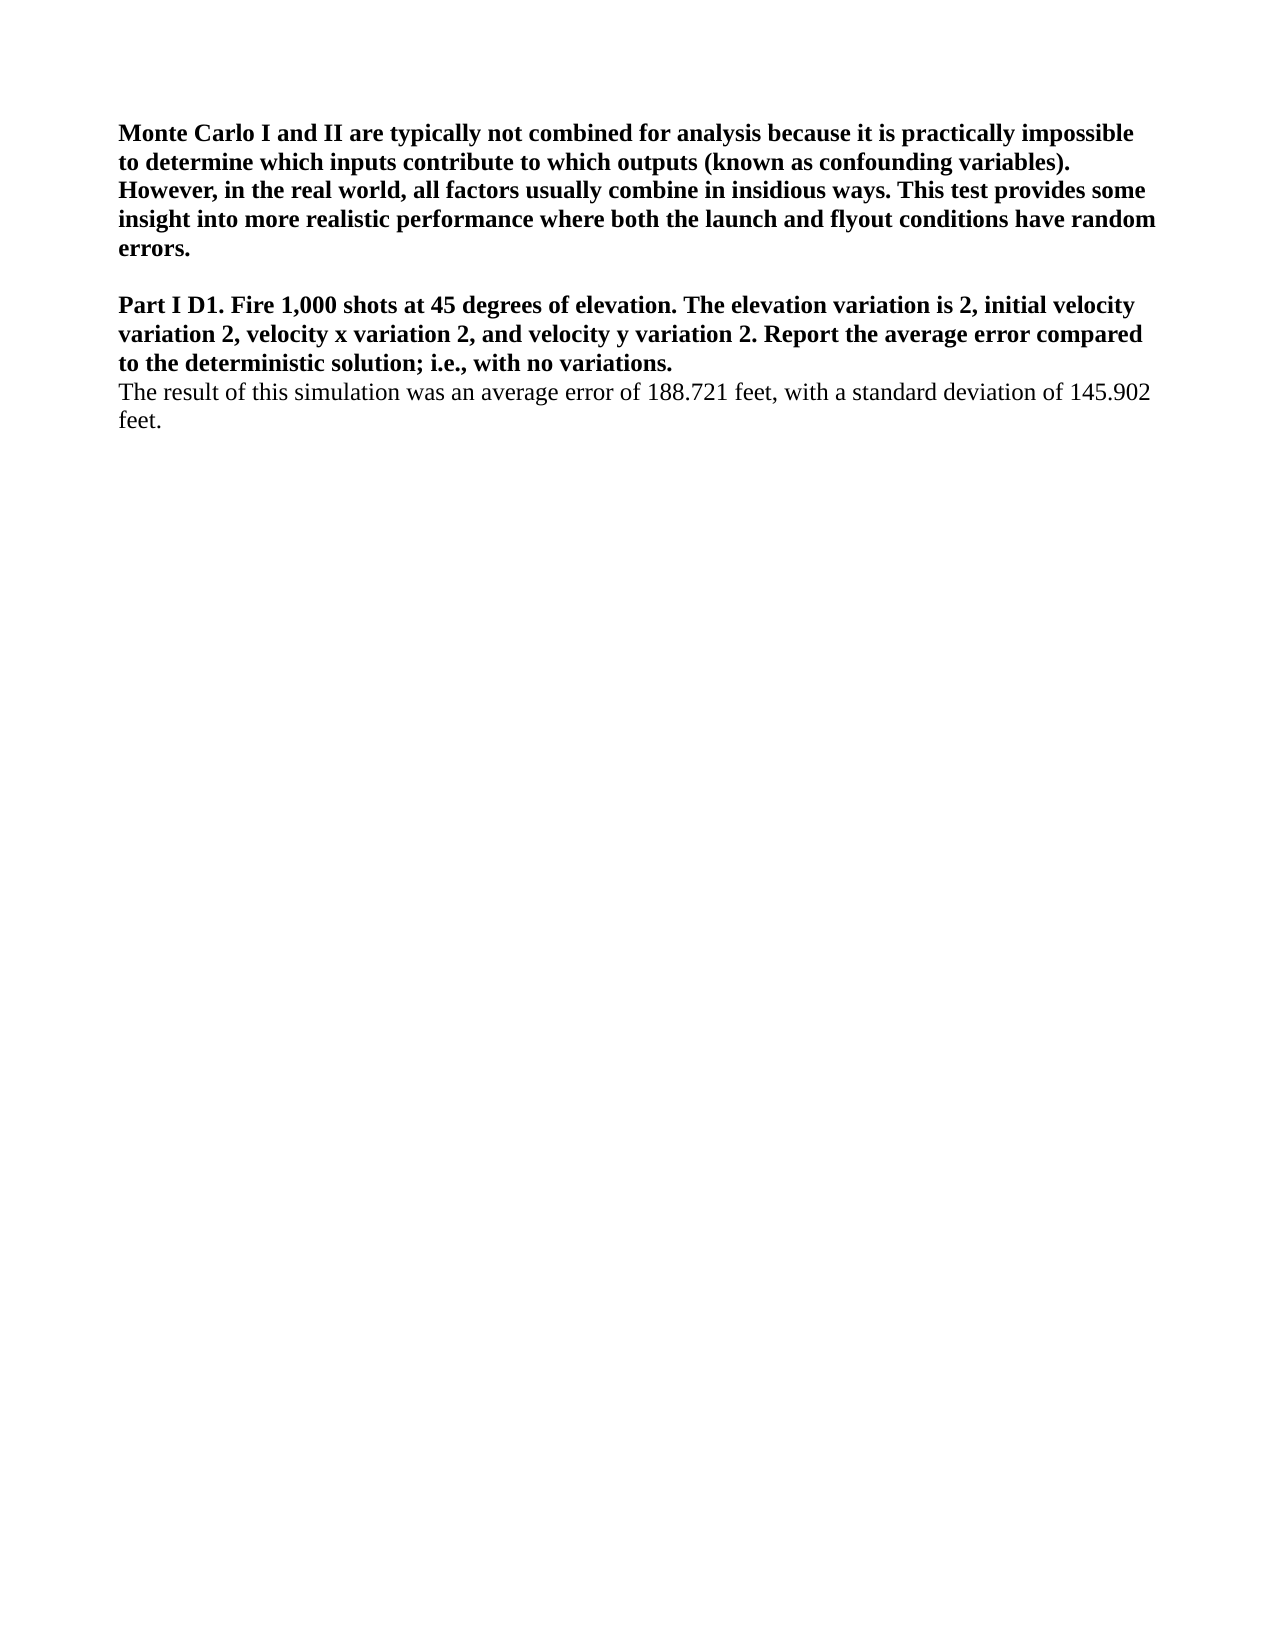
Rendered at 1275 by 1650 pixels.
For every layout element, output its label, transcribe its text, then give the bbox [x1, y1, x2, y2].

text The result of this simulation was an average error of 188.721 feet, with a standard deviation of 145.902 feet. [118, 377, 1157, 434]
text Monte Carlo I and II are typically not combined for analysis because it is practically impossible to determine which inputs contribute to which outputs (known as confounding variables). However, in the real world, all factors usually combine in insidious ways. This test provides some insight into more realistic performance where both the launch and flyout conditions have random errors. [118, 118, 1157, 262]
text Part I D1. Fire 1,000 shots at 45 degrees of elevation. The elevation variation is 2, initial velocity variation 2, velocity x variation 2, and velocity y variation 2. Report the average error compared to the deterministic solution; i.e., with no variations. [118, 291, 1157, 377]
